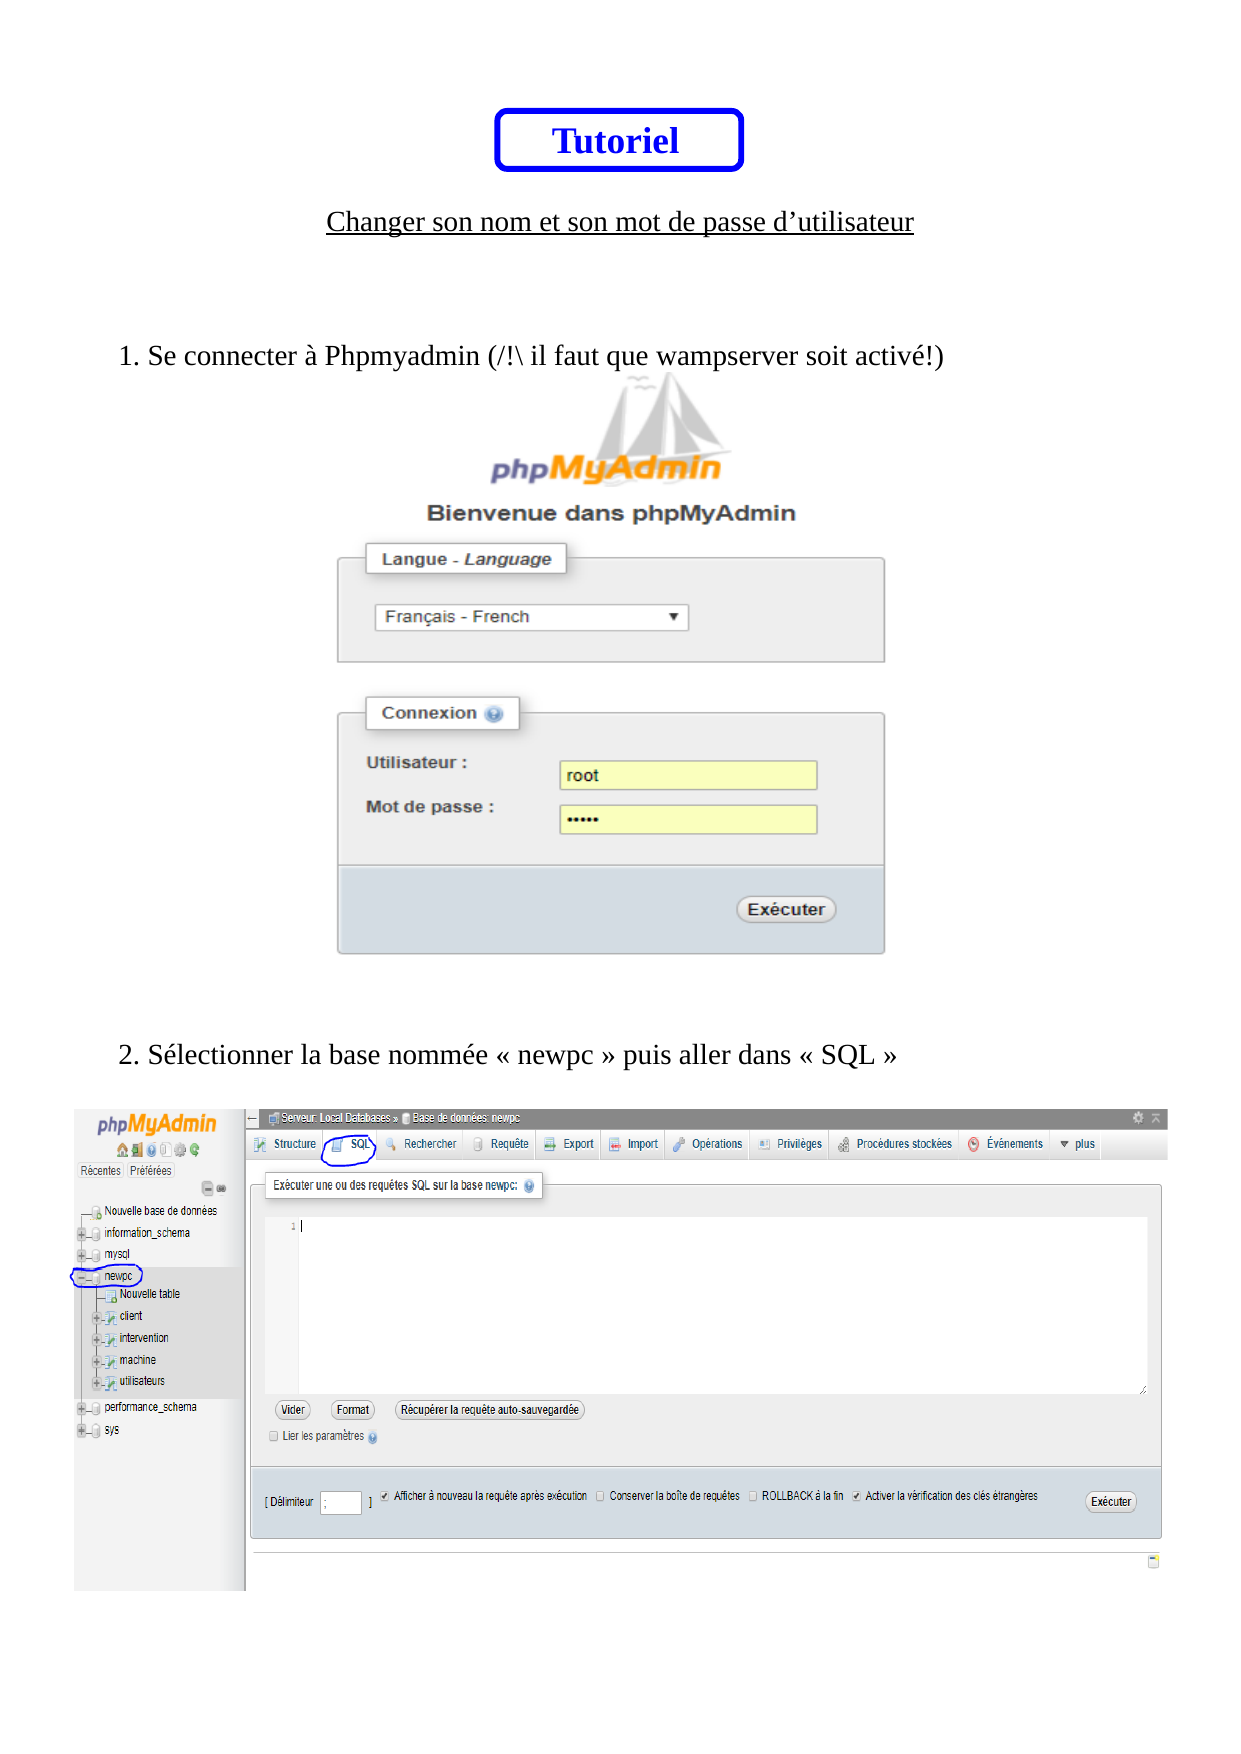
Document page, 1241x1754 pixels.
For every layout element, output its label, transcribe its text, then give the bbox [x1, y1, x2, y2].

text 1. Se connecter à Phpmyadmin (/!\ il faut que wampserver soit activé!) [118, 338, 1122, 372]
text 2. Sélectionner la base nommée « newpc » puis aller dans « SQL » [118, 1037, 1122, 1071]
text [745, 118, 1122, 161]
text Tutoriel [501, 118, 738, 161]
text Changer son nom et son mot de passe d’utilisateur [118, 204, 1122, 238]
picture [234, 372, 1006, 1004]
text [118, 118, 494, 161]
picture [69, 1109, 1168, 1591]
